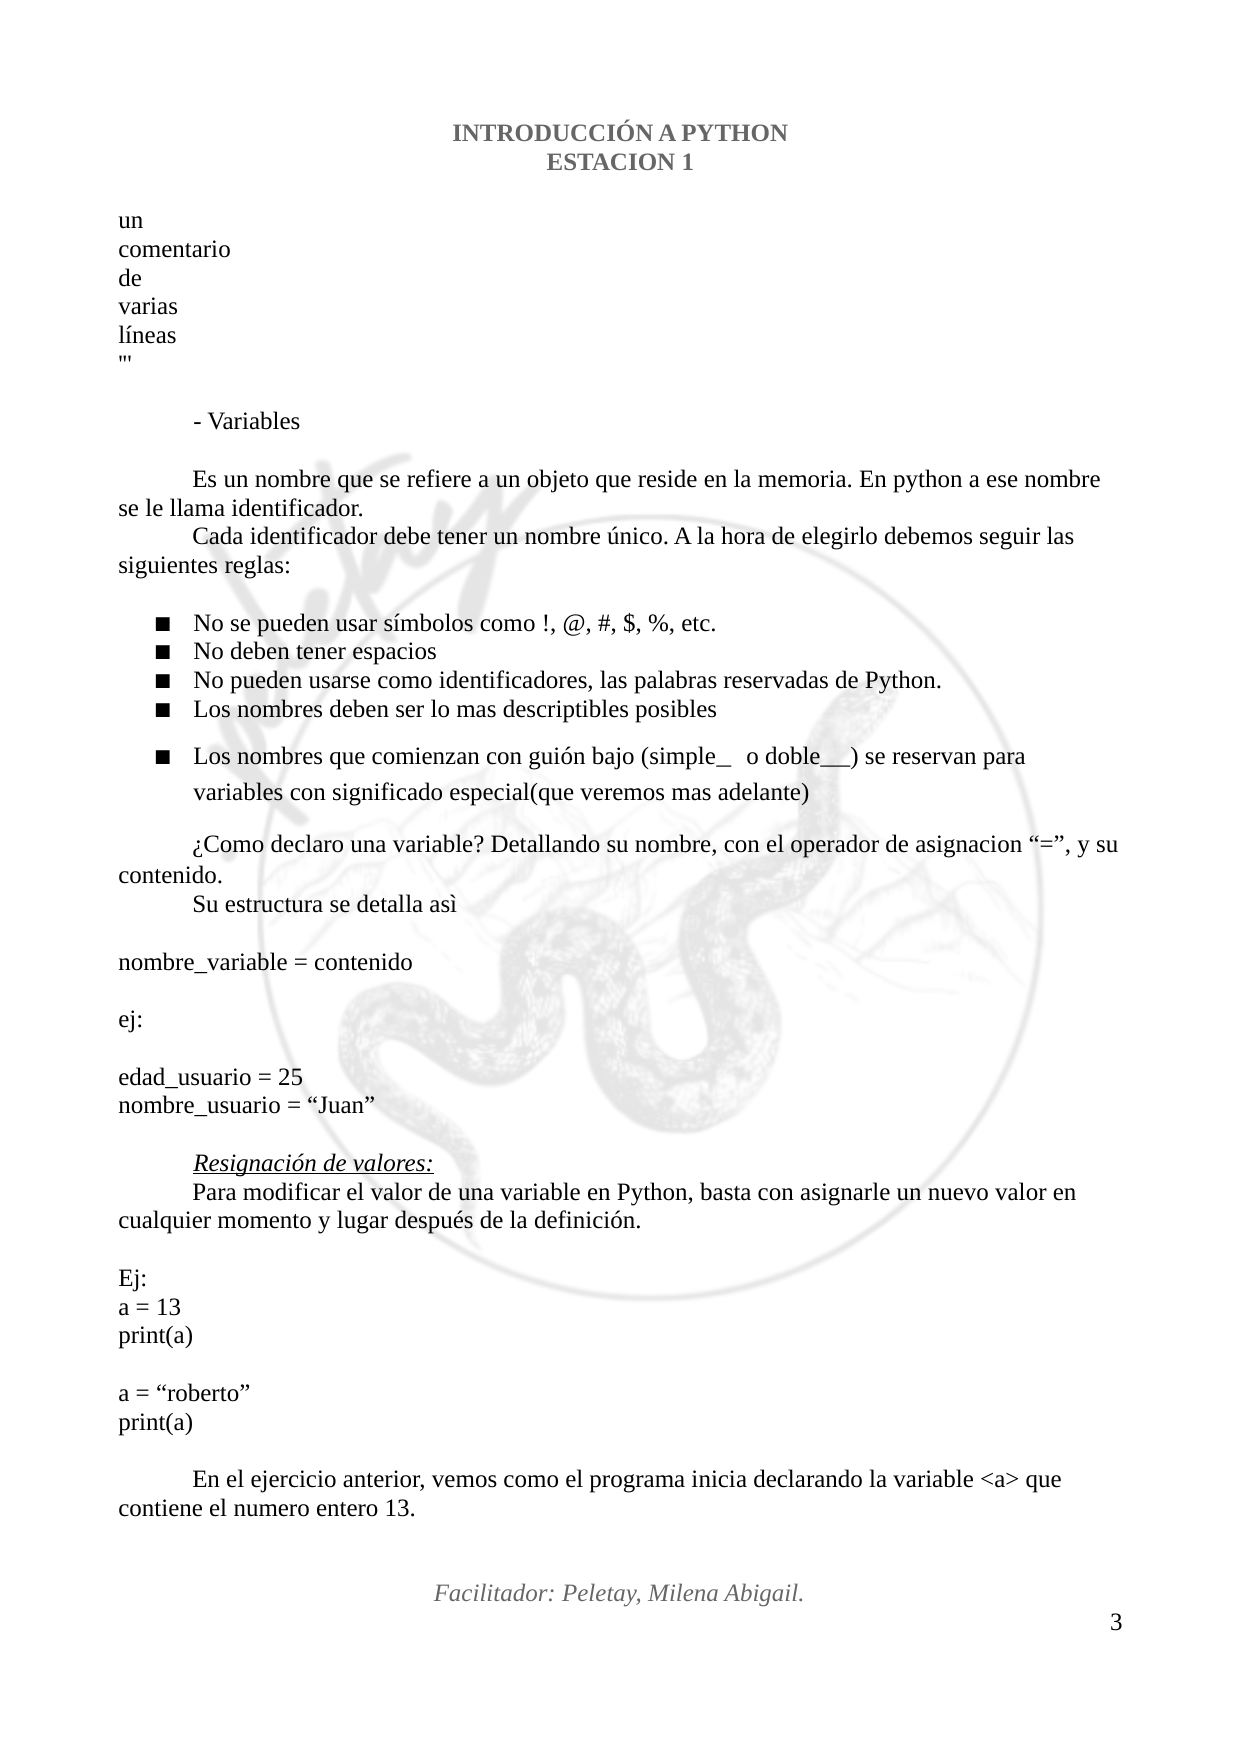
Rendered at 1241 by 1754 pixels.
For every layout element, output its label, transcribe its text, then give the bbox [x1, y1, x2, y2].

text a = 13 [118, 1292, 1122, 1320]
list Los nombres deben ser lo mas descriptibles posibles [156, 694, 1122, 723]
text de [118, 263, 1122, 291]
text En el ejercicio anterior, vemos como el programa inicia declarando la variable <a> que contiene el numero entero 13. [118, 1464, 1122, 1522]
text comentario [118, 234, 1122, 263]
list No deben tener espacios [156, 636, 1122, 665]
list Los nombres que comienzan con guión bajo (simple_ o doble__) se reservan para variables con significado especial(que veremos mas adelante) [156, 741, 1122, 805]
text edad_usuario = 25 [118, 1062, 1122, 1090]
list No se pueden usar símbolos como !, @, #, $, %, etc. [156, 608, 1122, 636]
text un [118, 205, 1122, 234]
list Resignación de valores: [156, 1148, 1122, 1177]
text ''' [118, 349, 1122, 378]
text varias [118, 291, 1122, 320]
text líneas [118, 320, 1122, 349]
list - Variables [156, 406, 1122, 435]
text ej: [118, 1004, 1122, 1033]
text print(a) [118, 1407, 1122, 1435]
text ¿Como declaro una variable? Detallando su nombre, con el operador de asignacion “=”, y su contenido. [118, 824, 1122, 889]
text Ej: [118, 1263, 1122, 1292]
text nombre_usuario = “Juan” [118, 1090, 1122, 1119]
text print(a) [118, 1320, 1122, 1349]
text Para modificar el valor de una variable en Python, basta con asignarle un nuevo valor en cualquier momento y lugar después de la definición. [118, 1177, 1122, 1234]
text a = “roberto” [118, 1378, 1122, 1407]
text nombre_variable = contenido [118, 947, 1122, 975]
list No pueden usarse como identificadores, las palabras reservadas de Python. [156, 665, 1122, 694]
text Es un nombre que se refiere a un objeto que reside en la memoria. En python a ese nombre se le llama identificador. [118, 464, 1122, 521]
text Cada identificador debe tener un nombre único. A la hora de elegirlo debemos seguir las siguientes reglas: [118, 521, 1122, 579]
text Su estructura se detalla asì [118, 889, 1122, 918]
